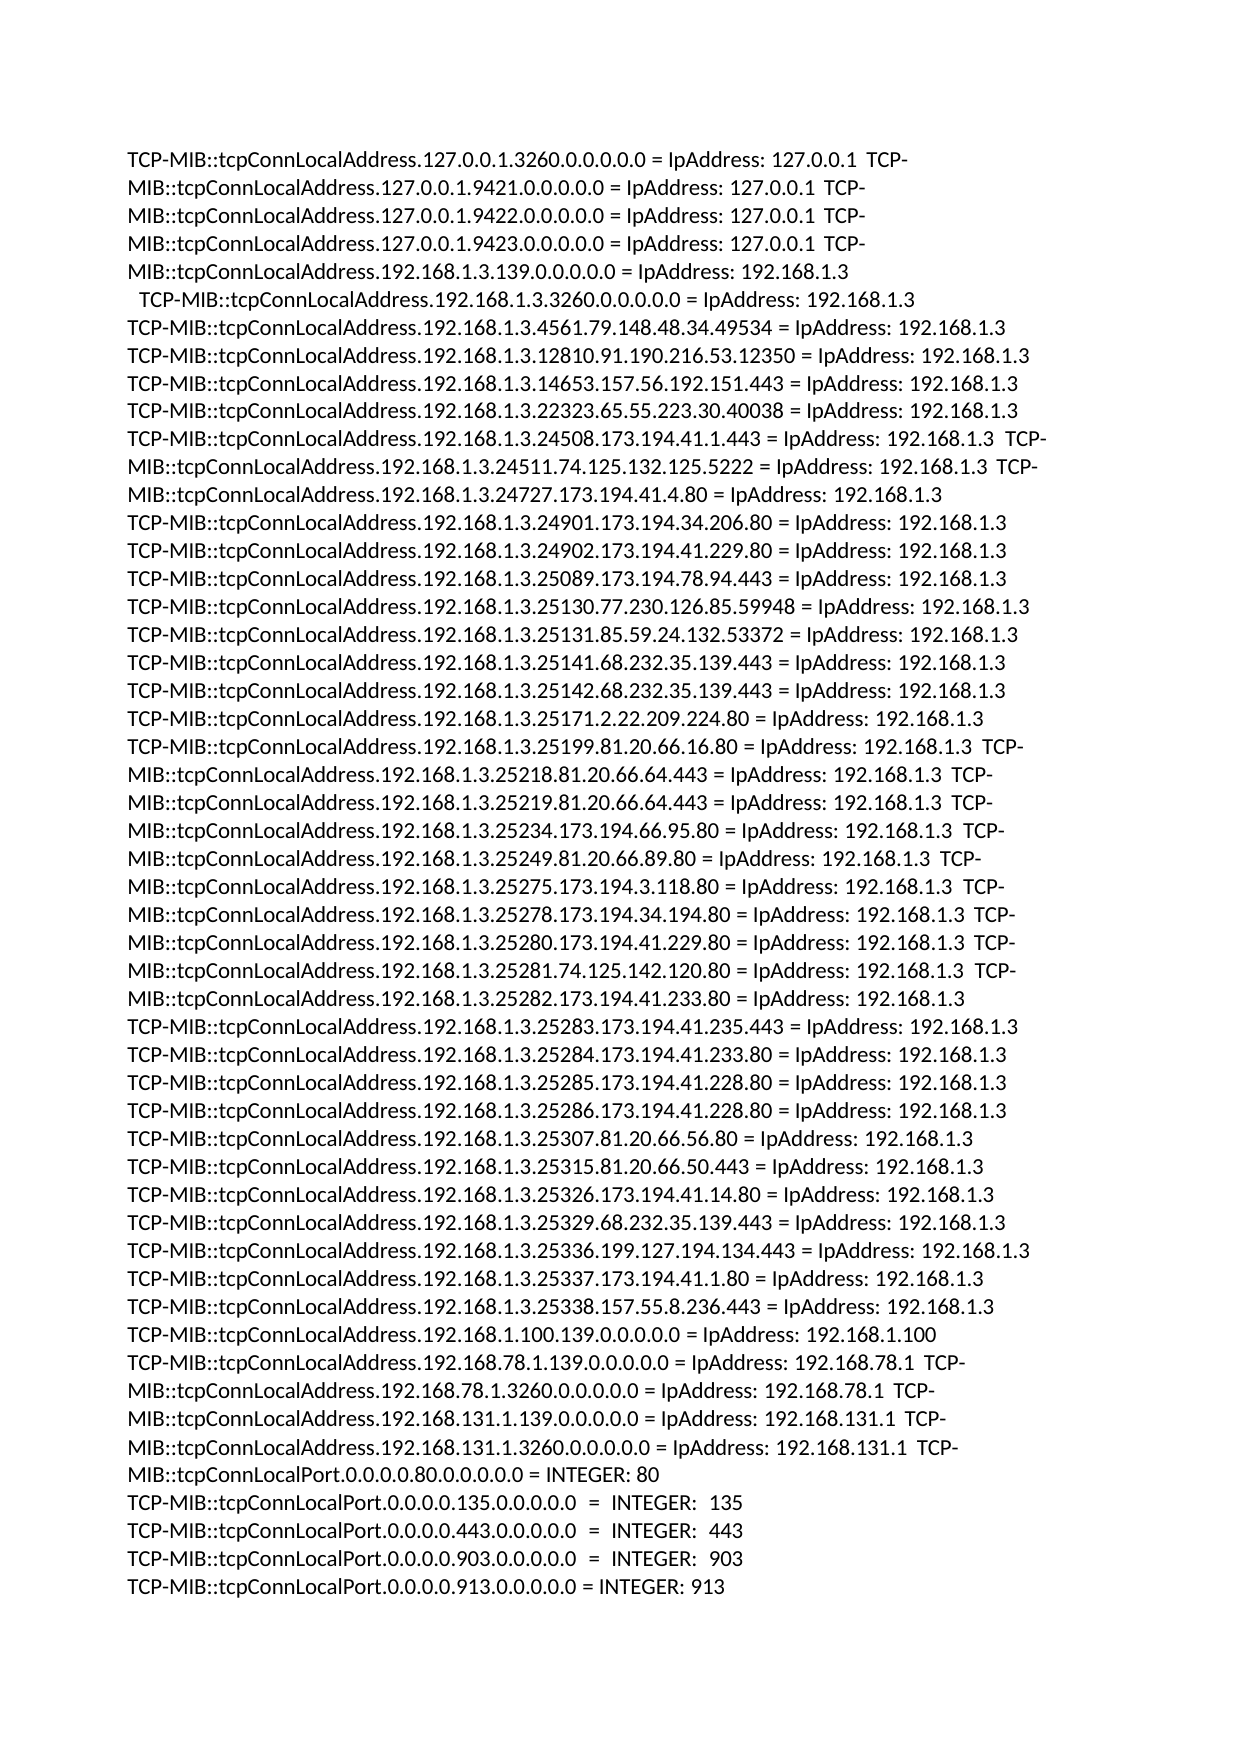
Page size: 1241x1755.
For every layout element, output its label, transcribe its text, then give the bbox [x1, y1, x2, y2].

text TCP-MIB::tcpConnLocalAddress.192.168.1.3.4561.79.148.48.34.49534 = IpAddress: 192.168.1.3 TCP-MIB::tcpConnLocalAddress.192.168.1.3.12810.91.190.216.53.12350 = IpAddress: 192.168.1.3 TCP-MIB::tcpConnLocalAddress.192.168.1.3.14653.157.56.192.151.443 = IpAddress: 192.168.1.3 TCP-MIB::tcpConnLocalAddress.192.168.1.3.22323.65.55.223.30.40038 = IpAddress: 192.168.1.3 TCP-MIB::tcpConnLocalAddress.192.168.1.3.24508.173.194.41.1.443 = IpAddress: 192.168.1.3 TCP-MIB::tcpConnLocalAddress.192.168.1.3.24511.74.125.132.125.5222 = IpAddress: 192.168.1.3 TCP-MIB::tcpConnLocalAddress.192.168.1.3.24727.173.194.41.4.80 = IpAddress: 192.168.1.3 [127, 313, 1051, 508]
text TCP-MIB::tcpConnLocalAddress.192.168.1.3.25283.173.194.41.235.443 = IpAddress: 192.168.1.3 TCP-MIB::tcpConnLocalAddress.192.168.1.3.25284.173.194.41.233.80 = IpAddress: 192.168.1.3 TCP-MIB::tcpConnLocalAddress.192.168.1.3.25285.173.194.41.228.80 = IpAddress: 192.168.1.3 TCP-MIB::tcpConnLocalAddress.192.168.1.3.25286.173.194.41.228.80 = IpAddress: 192.168.1.3 TCP-MIB::tcpConnLocalAddress.192.168.1.3.25307.81.20.66.56.80 = IpAddress: 192.168.1.3 [127, 1012, 1039, 1152]
text TCP-MIB::tcpConnLocalAddress.192.168.1.3.25315.81.20.66.50.443 = IpAddress: 192.168.1.3 TCP-MIB::tcpConnLocalAddress.192.168.1.3.25326.173.194.41.14.80 = IpAddress: 192.168.1.3 TCP-MIB::tcpConnLocalAddress.192.168.1.3.25329.68.232.35.139.443 = IpAddress: 192.168.1.3 [127, 1152, 1028, 1236]
text TCP-MIB::tcpConnLocalPort.0.0.0.0.135.0.0.0.0.0 = INTEGER: 135 TCP-MIB::tcpConnLocalPort.0.0.0.0.443.0.0.0.0.0 = INTEGER: 443 TCP-MIB::tcpConnLocalPort.0.0.0.0.903.0.0.0.0.0 = INTEGER: 903 TCP-MIB::tcpConnLocalPort.0.0.0.0.913.0.0.0.0.0 = INTEGER: 913 [127, 1489, 743, 1600]
text TCP-MIB::tcpConnLocalAddress.192.168.1.3.3260.0.0.0.0.0 = IpAddress: 192.168.1.3 [139, 285, 1066, 313]
text TCP-MIB::tcpConnLocalAddress.192.168.1.3.24901.173.194.34.206.80 = IpAddress: 192.168.1.3 TCP-MIB::tcpConnLocalAddress.192.168.1.3.24902.173.194.41.229.80 = IpAddress: 192.168.1.3 TCP-MIB::tcpConnLocalAddress.192.168.1.3.25089.173.194.78.94.443 = IpAddress: 192.168.1.3 TCP-MIB::tcpConnLocalAddress.192.168.1.3.25130.77.230.126.85.59948 = IpAddress: 192.168.1.3 TCP-MIB::tcpConnLocalAddress.192.168.1.3.25131.85.59.24.132.53372 = IpAddress: 192.168.1.3 TCP-MIB::tcpConnLocalAddress.192.168.1.3.25141.68.232.35.139.443 = IpAddress: 192.168.1.3 TCP-MIB::tcpConnLocalAddress.192.168.1.3.25142.68.232.35.139.443 = IpAddress: 192.168.1.3 TCP-MIB::tcpConnLocalAddress.192.168.1.3.25171.2.22.209.224.80 = IpAddress: 192.168.1.3 [127, 508, 1051, 732]
text TCP-MIB::tcpConnLocalAddress.192.168.78.1.139.0.0.0.0.0 = IpAddress: 192.168.78.1 TCP-MIB::tcpConnLocalAddress.192.168.78.1.3260.0.0.0.0.0 = IpAddress: 192.168.78.1 TCP-MIB::tcpConnLocalAddress.192.168.131.1.139.0.0.0.0.0 = IpAddress: 192.168.131.1 TCP-MIB::tcpConnLocalAddress.192.168.131.1.3260.0.0.0.0.0 = IpAddress: 192.168.131.1 TCP-MIB::tcpConnLocalPort.0.0.0.0.80.0.0.0.0.0 = INTEGER: 80 [127, 1348, 969, 1489]
text TCP-MIB::tcpConnLocalAddress.192.168.1.3.25336.199.127.194.134.443 = IpAddress: 192.168.1.3 TCP-MIB::tcpConnLocalAddress.192.168.1.3.25337.173.194.41.1.80 = IpAddress: 192.168.1.3 [127, 1236, 1051, 1292]
text TCP-MIB::tcpConnLocalAddress.192.168.1.3.25338.157.55.8.236.443 = IpAddress: 192.168.1.3 TCP-MIB::tcpConnLocalAddress.192.168.1.100.139.0.0.0.0.0 = IpAddress: 192.168.1.100 [127, 1292, 1016, 1348]
text TCP-MIB::tcpConnLocalAddress.192.168.1.3.25199.81.20.66.16.80 = IpAddress: 192.168.1.3 TCP-MIB::tcpConnLocalAddress.192.168.1.3.25218.81.20.66.64.443 = IpAddress: 192.168.1.3 TCP-MIB::tcpConnLocalAddress.192.168.1.3.25219.81.20.66.64.443 = IpAddress: 192.168.1.3 TCP-MIB::tcpConnLocalAddress.192.168.1.3.25234.173.194.66.95.80 = IpAddress: 192.168.1.3 TCP-MIB::tcpConnLocalAddress.192.168.1.3.25249.81.20.66.89.80 = IpAddress: 192.168.1.3 TCP-MIB::tcpConnLocalAddress.192.168.1.3.25275.173.194.3.118.80 = IpAddress: 192.168.1.3 TCP-MIB::tcpConnLocalAddress.192.168.1.3.25278.173.194.34.194.80 = IpAddress: 192.168.1.3 TCP-MIB::tcpConnLocalAddress.192.168.1.3.25280.173.194.41.229.80 = IpAddress: 192.168.1.3 TCP-MIB::tcpConnLocalAddress.192.168.1.3.25281.74.125.142.120.80 = IpAddress: 192.168.1.3 TCP-MIB::tcpConnLocalAddress.192.168.1.3.25282.173.194.41.233.80 = IpAddress: 192.168.1.3 [127, 732, 1028, 1012]
text TCP-MIB::tcpConnLocalAddress.127.0.0.1.3260.0.0.0.0.0 = IpAddress: 127.0.0.1 TCP-MIB::tcpConnLocalAddress.127.0.0.1.9421.0.0.0.0.0 = IpAddress: 127.0.0.1 TCP-MIB::tcpConnLocalAddress.127.0.0.1.9422.0.0.0.0.0 = IpAddress: 127.0.0.1 TCP-MIB::tcpConnLocalAddress.127.0.0.1.9423.0.0.0.0.0 = IpAddress: 127.0.0.1 TCP-MIB::tcpConnLocalAddress.192.168.1.3.139.0.0.0.0.0 = IpAddress: 192.168.1.3 [127, 145, 912, 285]
